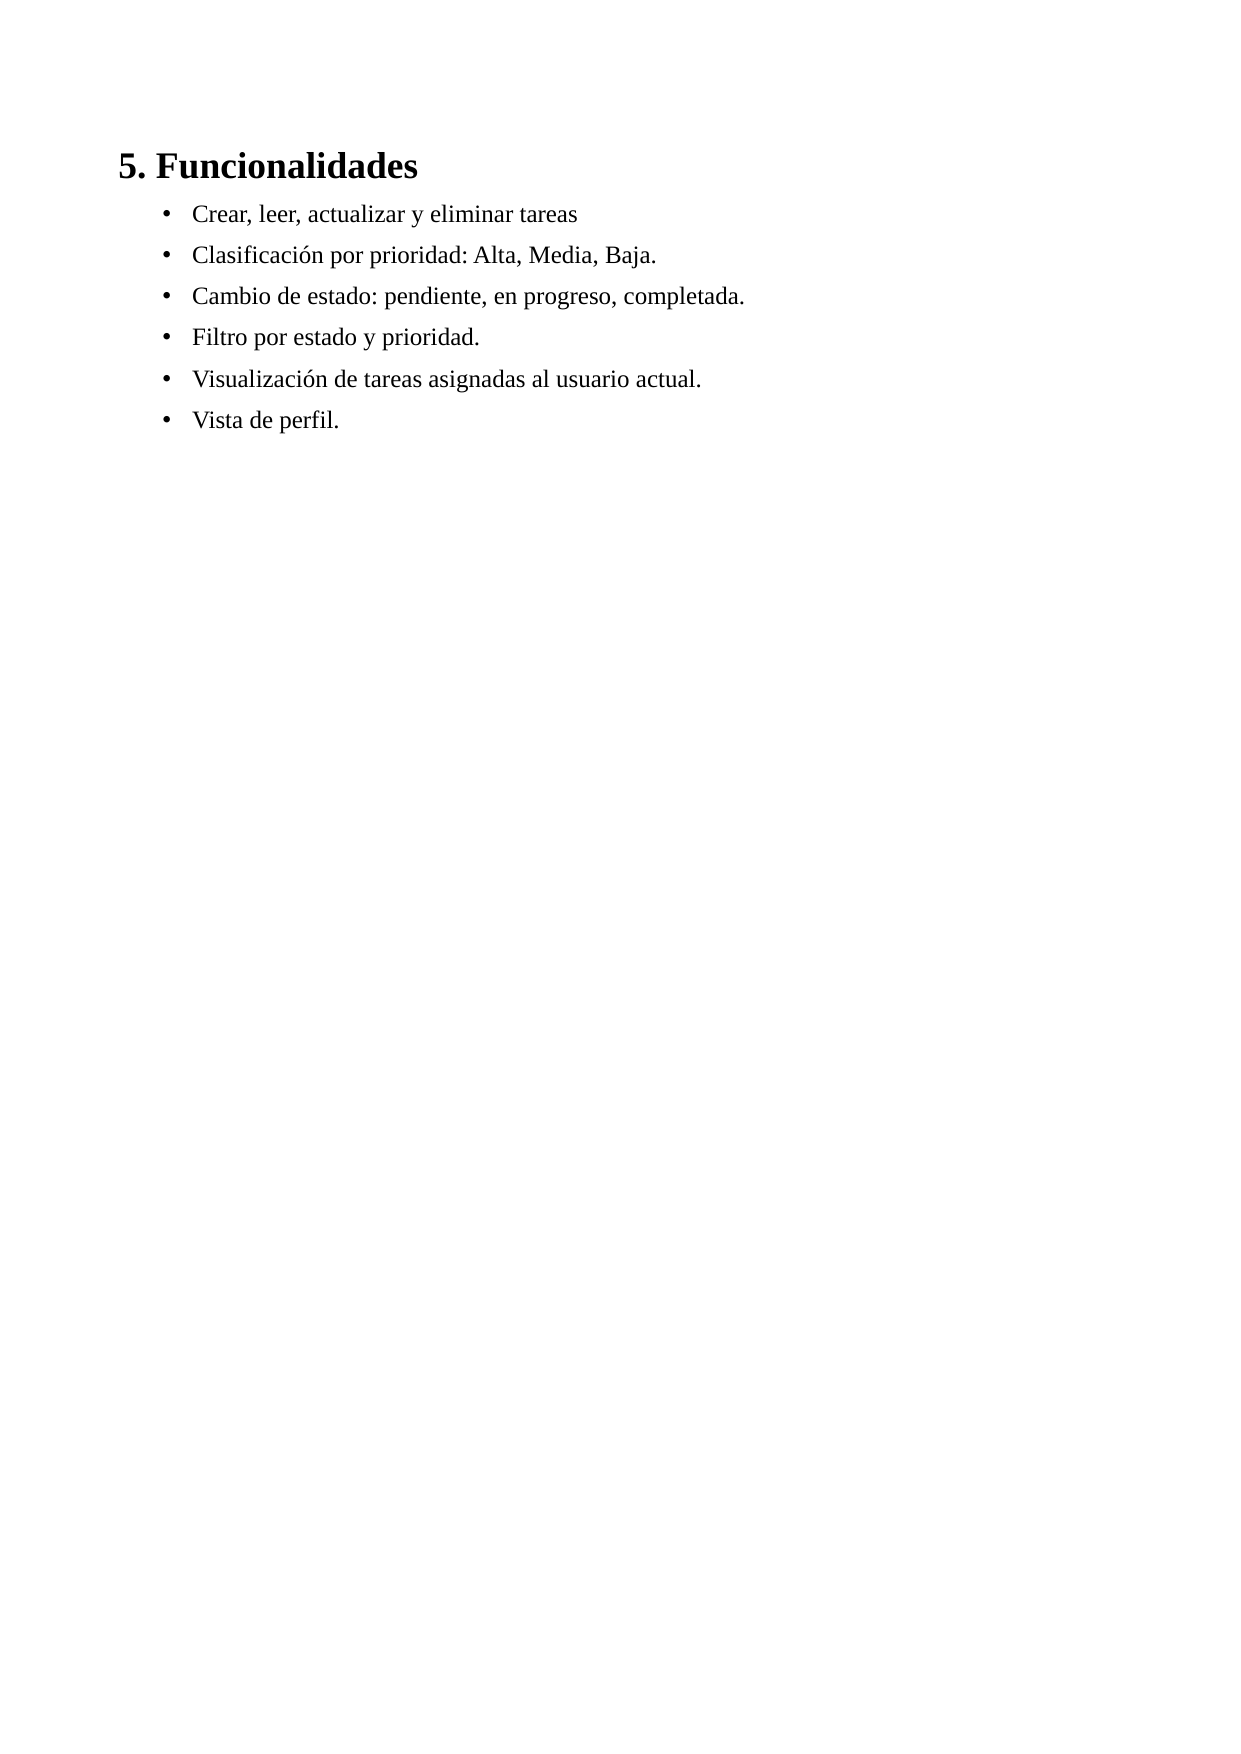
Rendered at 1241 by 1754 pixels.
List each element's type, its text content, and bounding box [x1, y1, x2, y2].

subtitle 5. Funcionalidades [118, 143, 1122, 186]
list Cambio de estado: pendiente, en progreso, completada. [162, 281, 1122, 310]
list Crear, leer, actualizar y eliminar tareas [162, 199, 1122, 227]
list Visualización de tareas asignadas al usuario actual. [162, 364, 1122, 392]
list Vista de perfil. [162, 405, 1122, 434]
list Filtro por estado y prioridad. [162, 322, 1122, 351]
list Clasificación por prioridad: Alta, Media, Baja. [162, 240, 1122, 269]
